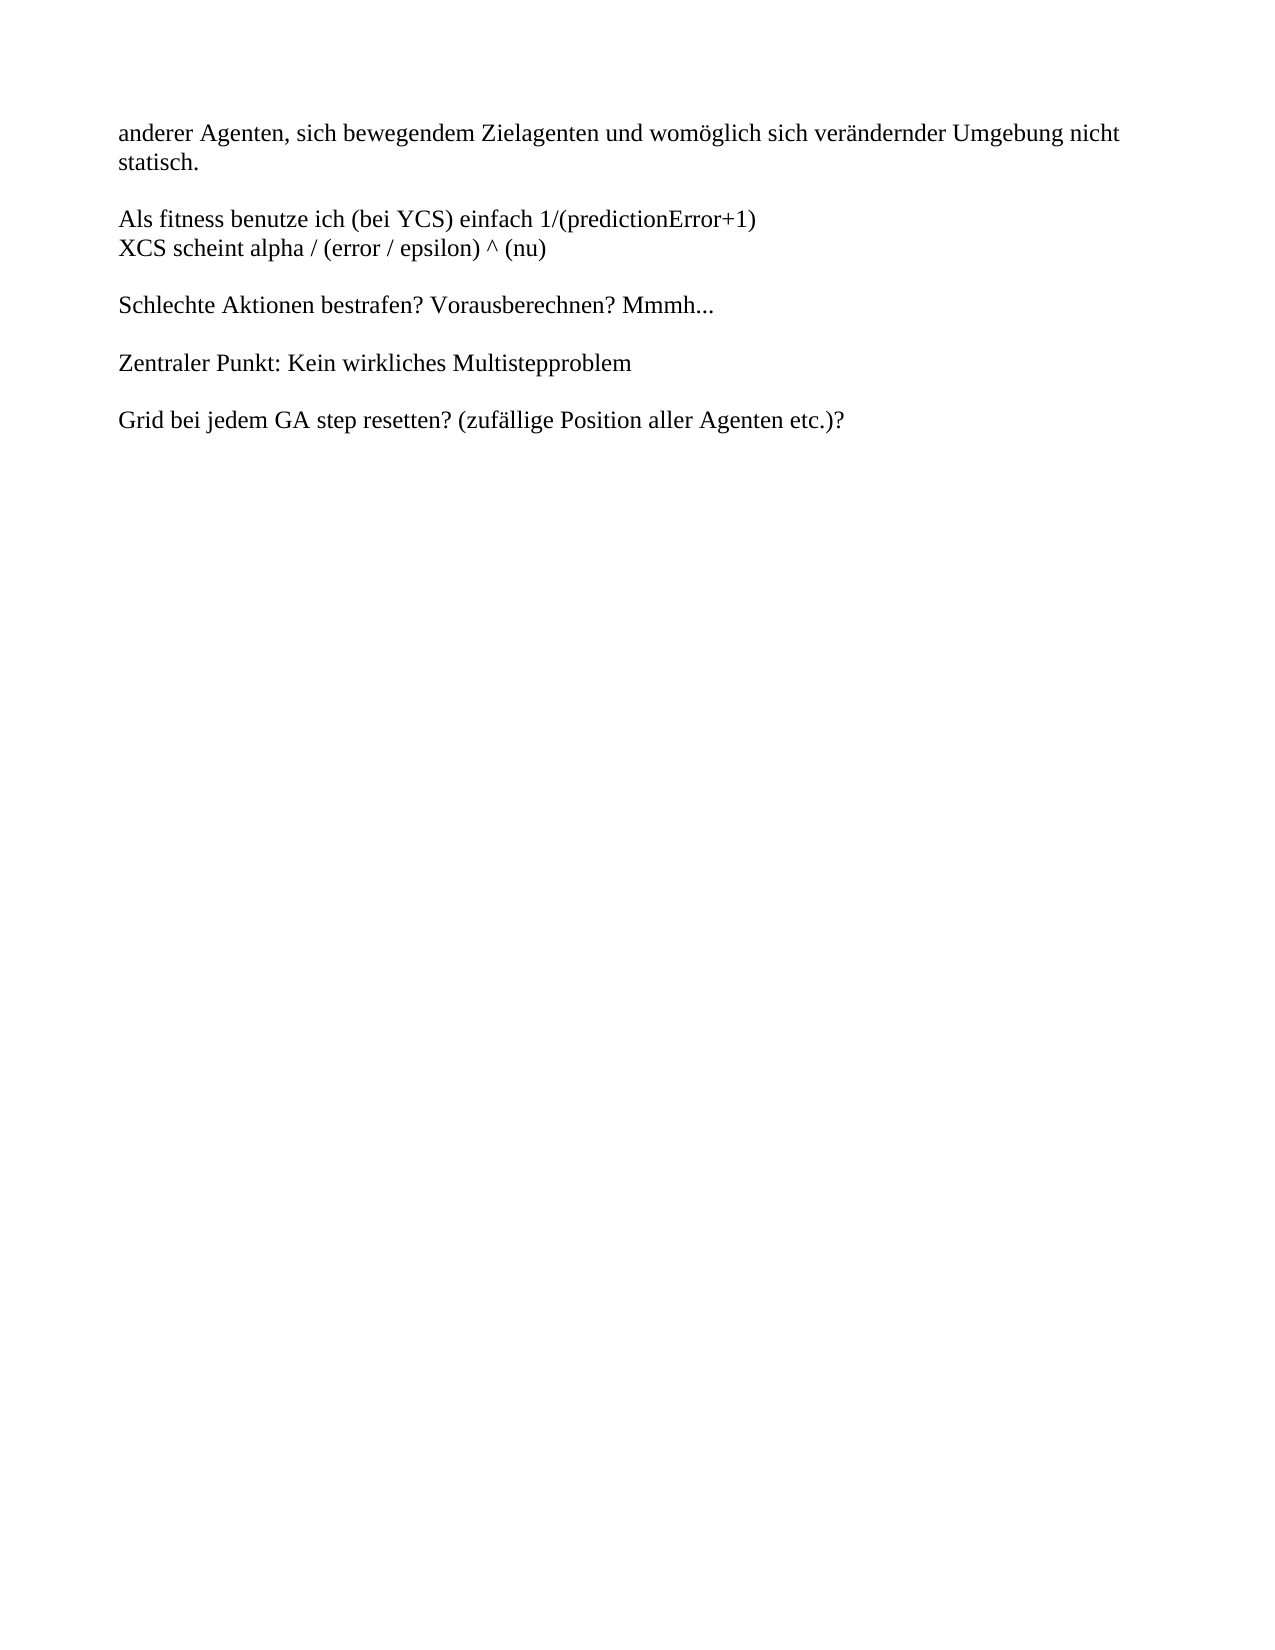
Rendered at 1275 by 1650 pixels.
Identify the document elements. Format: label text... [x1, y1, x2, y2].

text Schlechte Aktionen bestrafen? Vorausberechnen? Mmmh... [118, 291, 1157, 319]
text Zentraler Punkt: Kein wirkliches Multistepproblem [118, 348, 1157, 377]
text XCS scheint alpha / (error / epsilon) ^ (nu) [118, 233, 1157, 262]
text Grid bei jedem GA step resetten? (zufällige Position aller Agenten etc.)? [118, 406, 1157, 434]
text Als fitness benutze ich (bei YCS) einfach 1/(predictionError+1) [118, 204, 1157, 233]
text anderer Agenten, sich bewegendem Zielagenten und womöglich sich verändernder Umgebung nicht statisch. [118, 118, 1157, 176]
